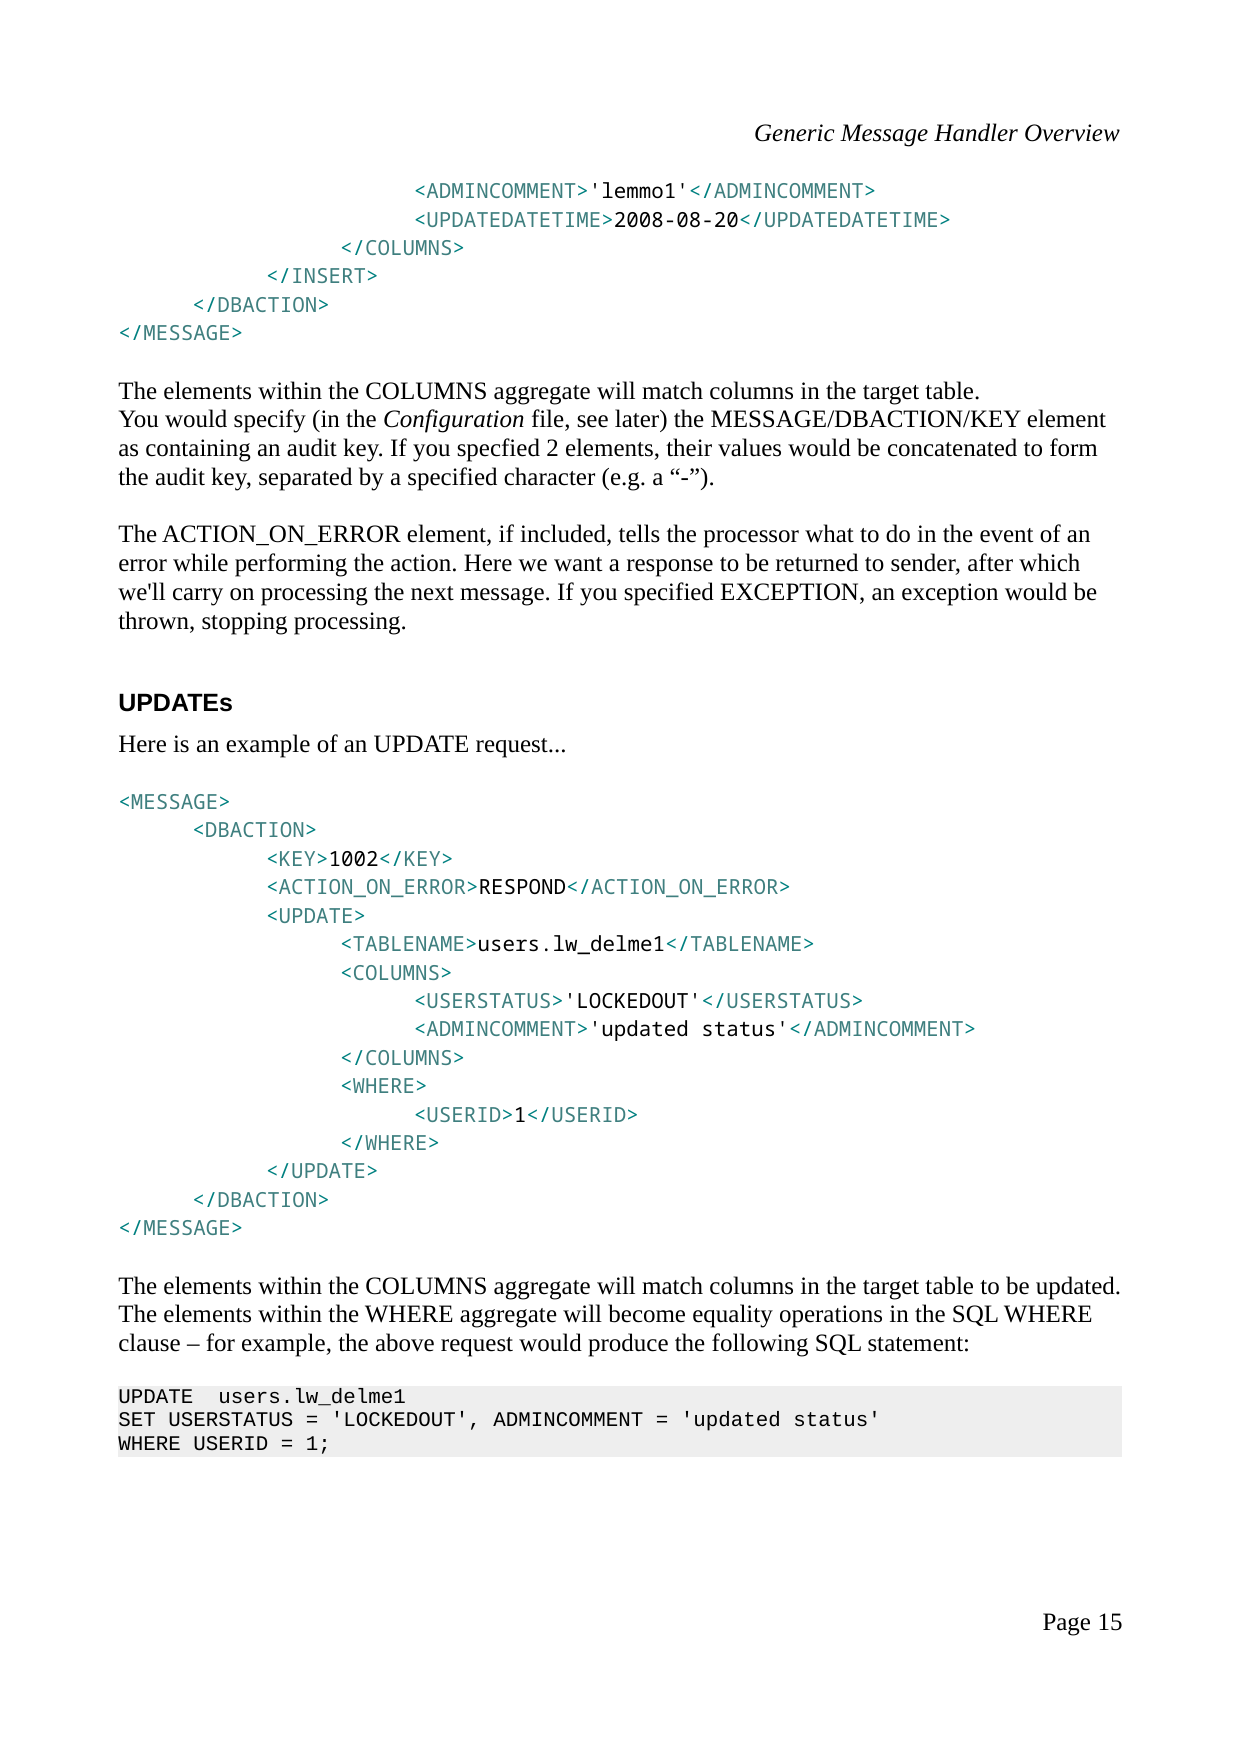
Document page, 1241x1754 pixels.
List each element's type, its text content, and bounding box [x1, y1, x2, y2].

text UPDATE users.lw_delme1 [118, 1386, 1122, 1409]
text <MESSAGE> [118, 787, 1122, 815]
text SET USERSTATUS = 'LOCKEDOUT', ADMINCOMMENT = 'updated status' [118, 1409, 1122, 1433]
text <ADMINCOMMENT>'lemmo1'</ADMINCOMMENT> [118, 176, 1122, 205]
text <TABLENAME>users.lw_delme1</TABLENAME> [118, 929, 1122, 958]
text The ACTION_ON_ERROR element, if included, tells the processor what to do in the event of an error while performing the action. Here we want a response to be returned to sender, after which we'll carry on processing the next message. If you specified EXCEPTION, an exception would be thrown, stopping processing. [118, 519, 1122, 634]
text <COLUMNS> [118, 958, 1122, 986]
text </MESSAGE> [118, 318, 1122, 347]
text <USERSTATUS>'LOCKEDOUT'</USERSTATUS> [118, 986, 1122, 1014]
text <KEY>1002</KEY> [118, 844, 1122, 872]
text <UPDATEDATETIME>2008-08-20</UPDATEDATETIME> [118, 205, 1122, 233]
text <UPDATE> [118, 901, 1122, 929]
text </MESSAGE> [118, 1213, 1122, 1242]
text </WHERE> [118, 1128, 1122, 1157]
text <USERID>1</USERID> [118, 1100, 1122, 1128]
text Here is an example of an UPDATE request... [118, 729, 1122, 758]
text The elements within the COLUMNS aggregate will match columns in the target table. [118, 376, 1122, 404]
text </UPDATE> [118, 1157, 1122, 1185]
text </COLUMNS> [118, 1043, 1122, 1071]
text </INSERT> [118, 262, 1122, 290]
text The elements within the COLUMNS aggregate will match columns in the target table to be updated. [118, 1271, 1122, 1299]
text <DBACTION> [118, 815, 1122, 844]
text </DBACTION> [118, 290, 1122, 318]
subtitle UPDATEs [118, 688, 1122, 717]
text WHERE USERID = 1; [118, 1433, 1122, 1457]
text </DBACTION> [118, 1185, 1122, 1213]
text </COLUMNS> [118, 233, 1122, 262]
text You would specify (in the Configuration file, see later) the MESSAGE/DBACTION/KEY element as containing an audit key. If you specfied 2 elements, their values would be concatenated to form the audit key, separated by a specified character (e.g. a “-”). [118, 404, 1122, 491]
text The elements within the WHERE aggregate will become equality operations in the SQL WHERE clause – for example, the above request would produce the following SQL statement: [118, 1299, 1122, 1357]
text <ACTION_ON_ERROR>RESPOND</ACTION_ON_ERROR> [118, 872, 1122, 901]
text <ADMINCOMMENT>'updated status'</ADMINCOMMENT> [118, 1014, 1122, 1043]
text <WHERE> [118, 1071, 1122, 1100]
